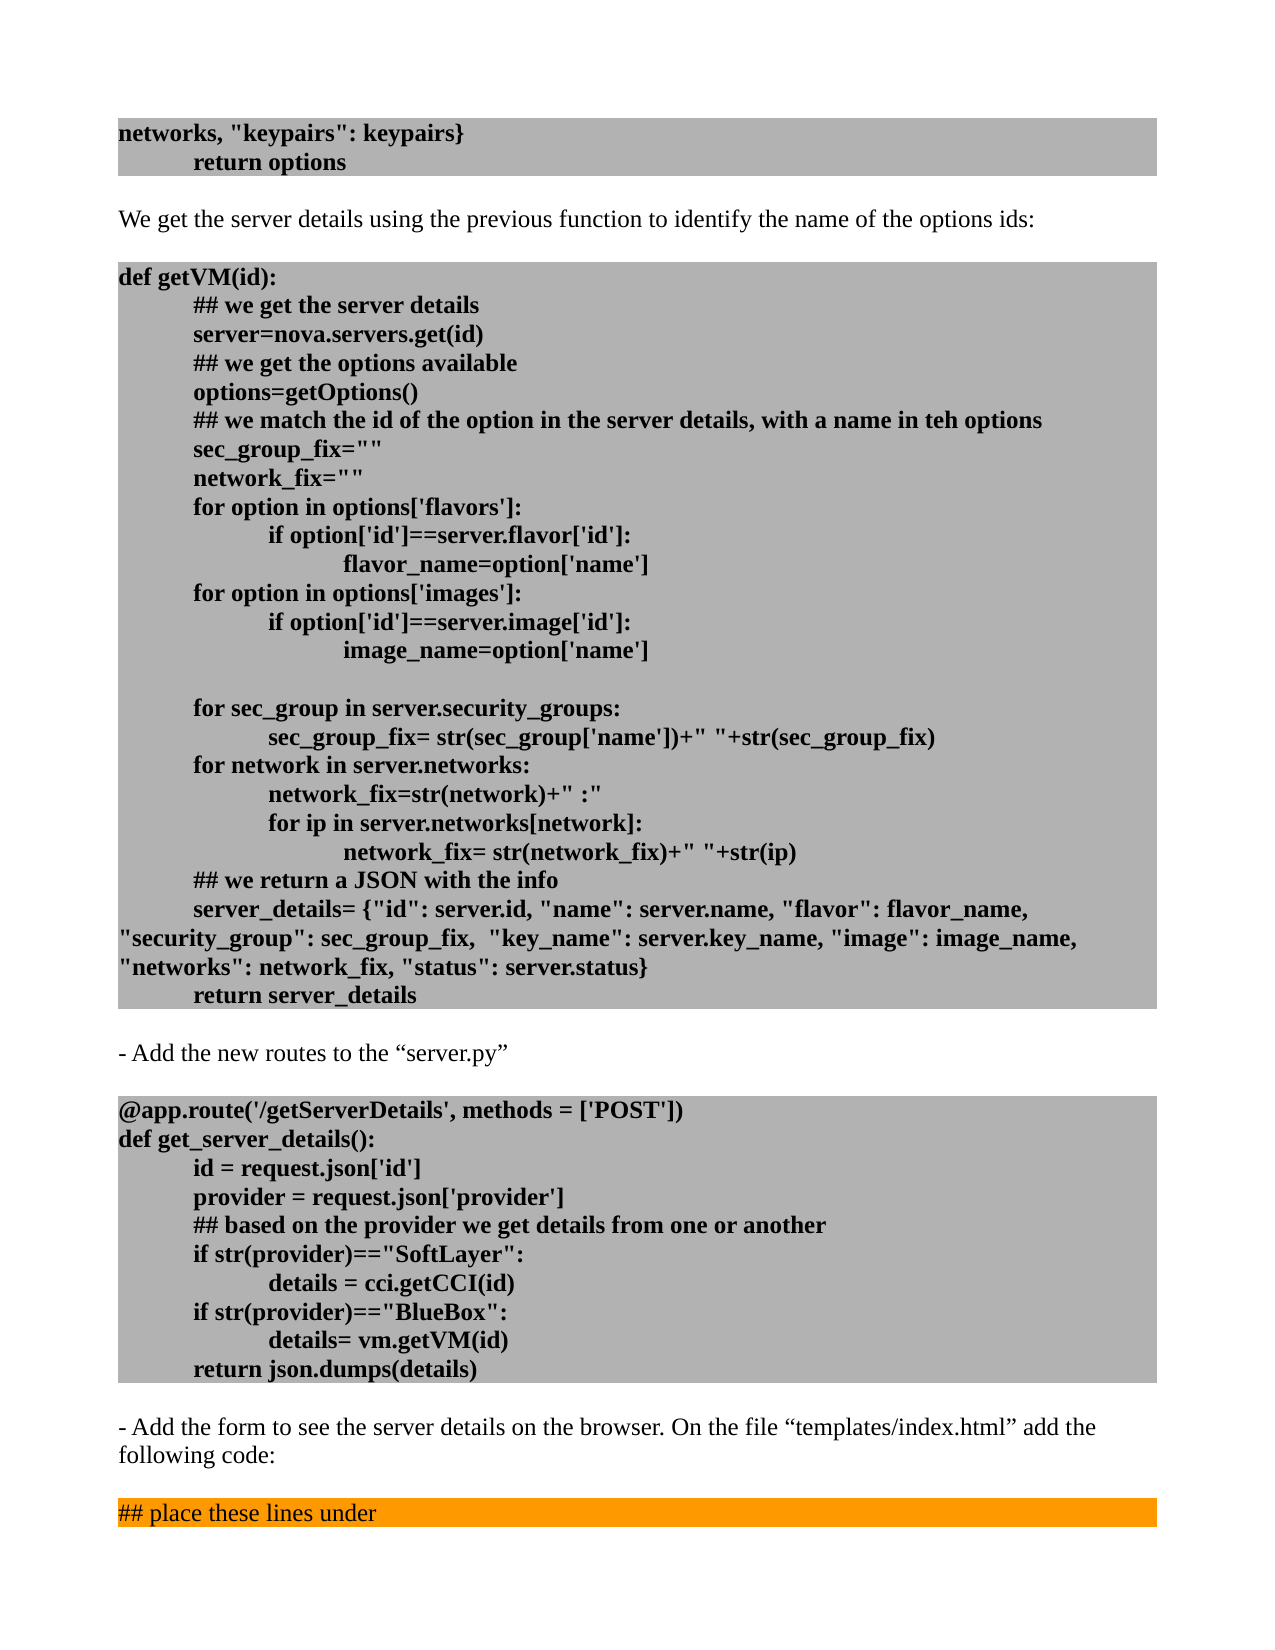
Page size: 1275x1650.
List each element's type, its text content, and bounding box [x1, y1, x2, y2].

text def get_server_details(): [118, 1124, 1157, 1153]
text for ip in server.networks[network]: [118, 808, 1157, 837]
text options=getOptions() [118, 377, 1157, 406]
text provider = request.json['provider'] [118, 1182, 1157, 1211]
text ## we get the options available [118, 348, 1157, 377]
text network_fix="" [118, 463, 1157, 492]
text network_fix= str(network_fix)+" "+str(ip) [118, 837, 1157, 866]
text networks, "keypairs": keypairs} [118, 118, 1157, 147]
text sec_group_fix="" [118, 434, 1157, 463]
text server=nova.servers.get(id) [118, 319, 1157, 348]
text for option in options['images']: [118, 578, 1157, 607]
text @app.route('/getServerDetails', methods = ['POST']) [118, 1096, 1157, 1124]
text We get the server details using the previous function to identify the name of the options ids: [118, 204, 1157, 233]
text if option['id']==server.flavor['id']: [118, 521, 1157, 549]
text return json.dumps(details) [118, 1354, 1157, 1383]
text flavor_name=option['name'] [118, 549, 1157, 578]
text details= vm.getVM(id) [118, 1326, 1157, 1354]
text ## we return a JSON with the info [118, 866, 1157, 894]
text if option['id']==server.image['id']: [118, 607, 1157, 636]
text if str(provider)=="SoftLayer": [118, 1239, 1157, 1268]
text - Add the form to see the server details on the browser. On the file “templates/index.html” add the following code: [118, 1412, 1157, 1469]
text ## we match the id of the option in the server details, with a name in teh options [118, 406, 1157, 434]
text ## based on the provider we get details from one or another [118, 1211, 1157, 1239]
text return options [118, 147, 1157, 176]
text ## we get the server details [118, 291, 1157, 319]
text for network in server.networks: [118, 751, 1157, 779]
text for option in options['flavors']: [118, 492, 1157, 521]
text def getVM(id): [118, 262, 1157, 291]
text return server_details [118, 981, 1157, 1009]
text server_details= {"id": server.id, "name": server.name, "flavor": flavor_name, "security_group": sec_group_fix, "key_name": server.key_name, "image": image_name, "networks": network_fix, "status": server.status} [118, 894, 1157, 981]
text network_fix=str(network)+" :" [118, 779, 1157, 808]
text id = request.json['id'] [118, 1153, 1157, 1182]
text sec_group_fix= str(sec_group['name'])+" "+str(sec_group_fix) [118, 722, 1157, 751]
text details = cci.getCCI(id) [118, 1268, 1157, 1297]
text image_name=option['name'] [118, 636, 1157, 664]
text if str(provider)=="BlueBox": [118, 1297, 1157, 1326]
text - Add the new routes to the “server.py” [118, 1038, 1157, 1067]
text for sec_group in server.security_groups: [118, 693, 1157, 722]
text ## place these lines under [118, 1498, 1157, 1527]
